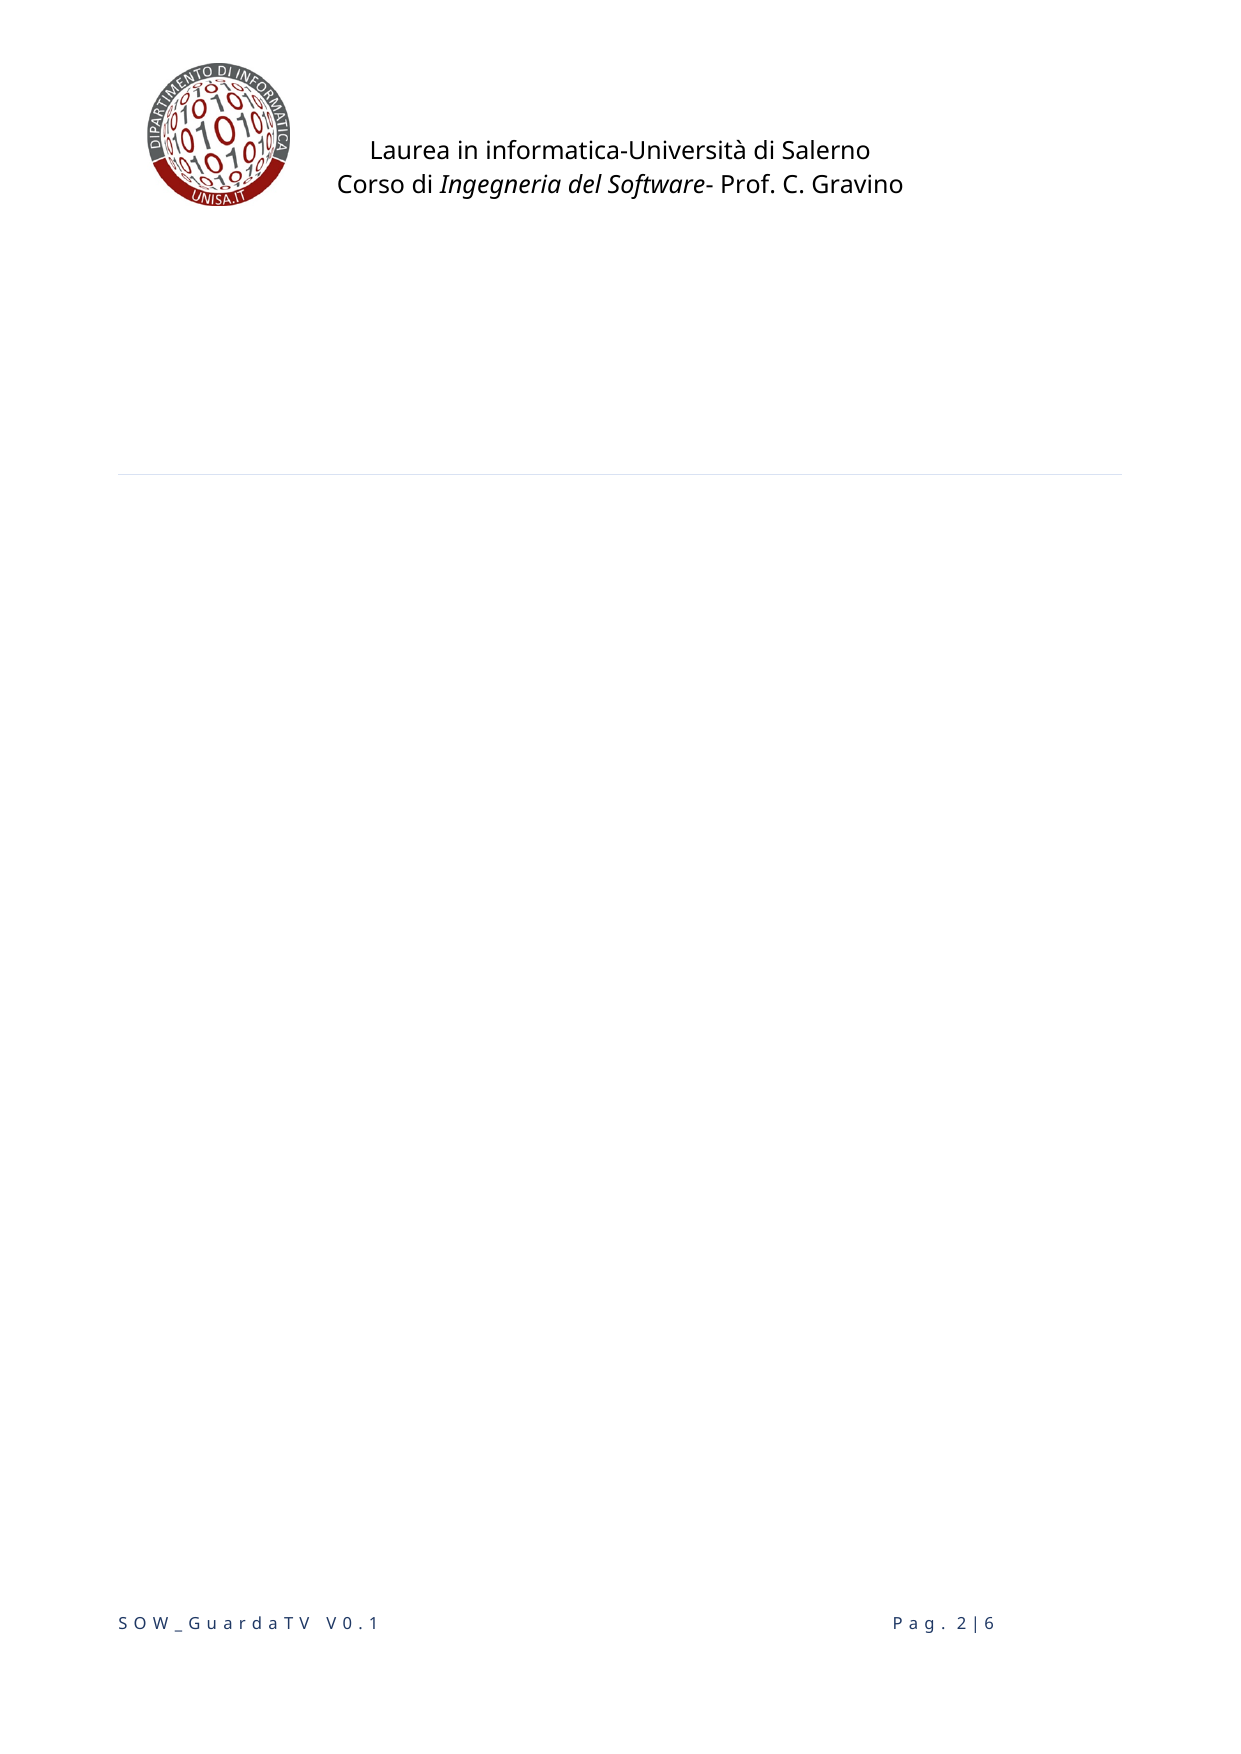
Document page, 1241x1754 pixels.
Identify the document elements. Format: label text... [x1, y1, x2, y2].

table_header Raccolta dei Requisiti Progetto GuardaTV [118, 235, 1107, 320]
